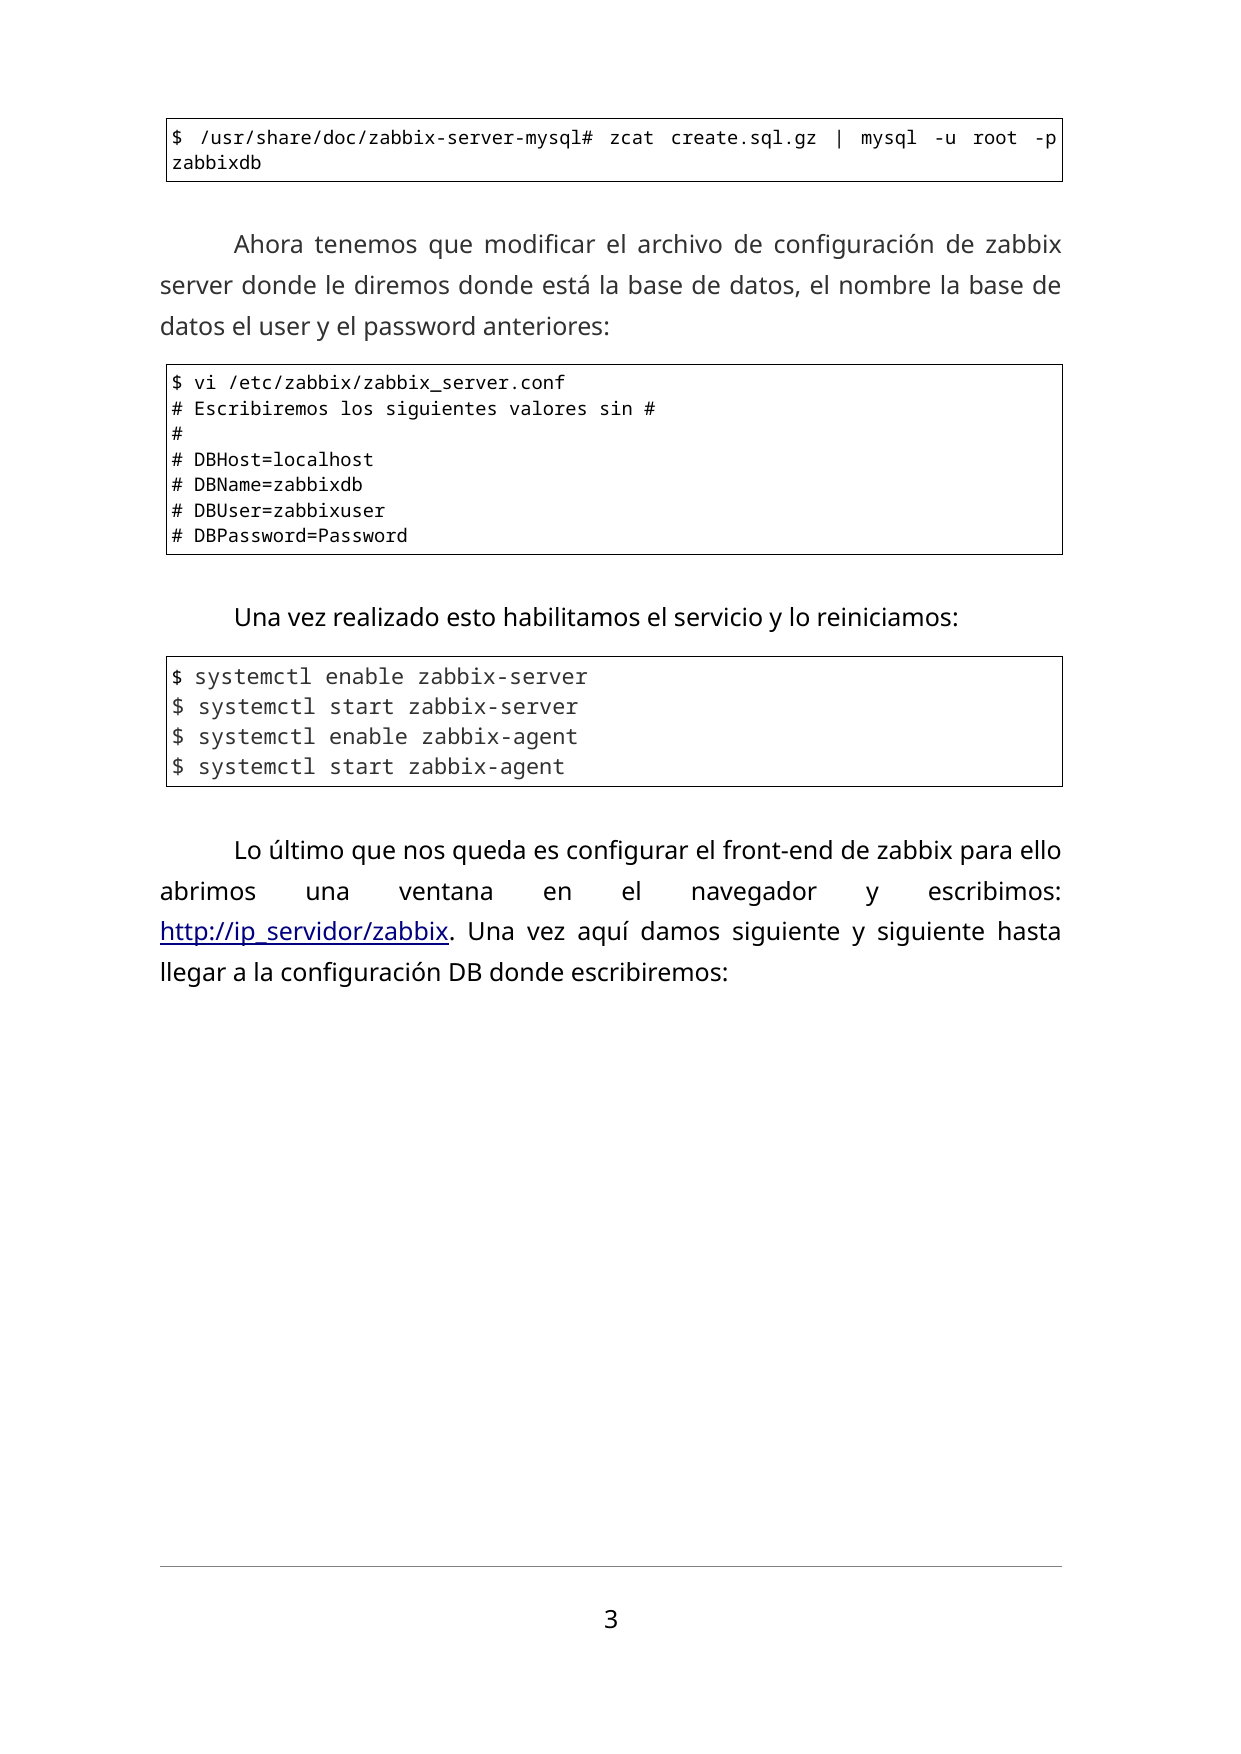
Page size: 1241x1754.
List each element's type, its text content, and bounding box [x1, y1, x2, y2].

table_header $ systemctl enable zabbix-server $ systemctl start zabbix-server $ systemctl enable zabbix-agent $ systemctl start zabbix-agent [167, 657, 1062, 786]
text Una vez realizado esto habilitamos el servicio y lo reiniciamos: [159, 600, 1062, 634]
text Ahora tenemos que modificar el archivo de configuración de zabbix server donde le diremos donde está la base de datos, el nombre la base de datos el user y el password anteriores: [159, 227, 1062, 342]
table_header $ vi /etc/zabbix/zabbix_server.conf # Escribiremos los siguientes valores sin # # # DBHost=localhost # DBName=zabbixdb # DBUser=zabbixuser # DBPassword=Password [167, 365, 1062, 554]
text Lo último que nos queda es configurar el front-end de zabbix para ello abrimos una ventana en el navegador y escribimos: http://ip_servidor/zabbix. Una vez aquí damos siguiente y siguiente hasta llegar a la configuración DB donde escribiremos: [159, 832, 1062, 989]
table_header $ /usr/share/doc/zabbix-server-mysql# zcat create.sql.gz | mysql -u root -p zabbixdb [167, 119, 1062, 181]
